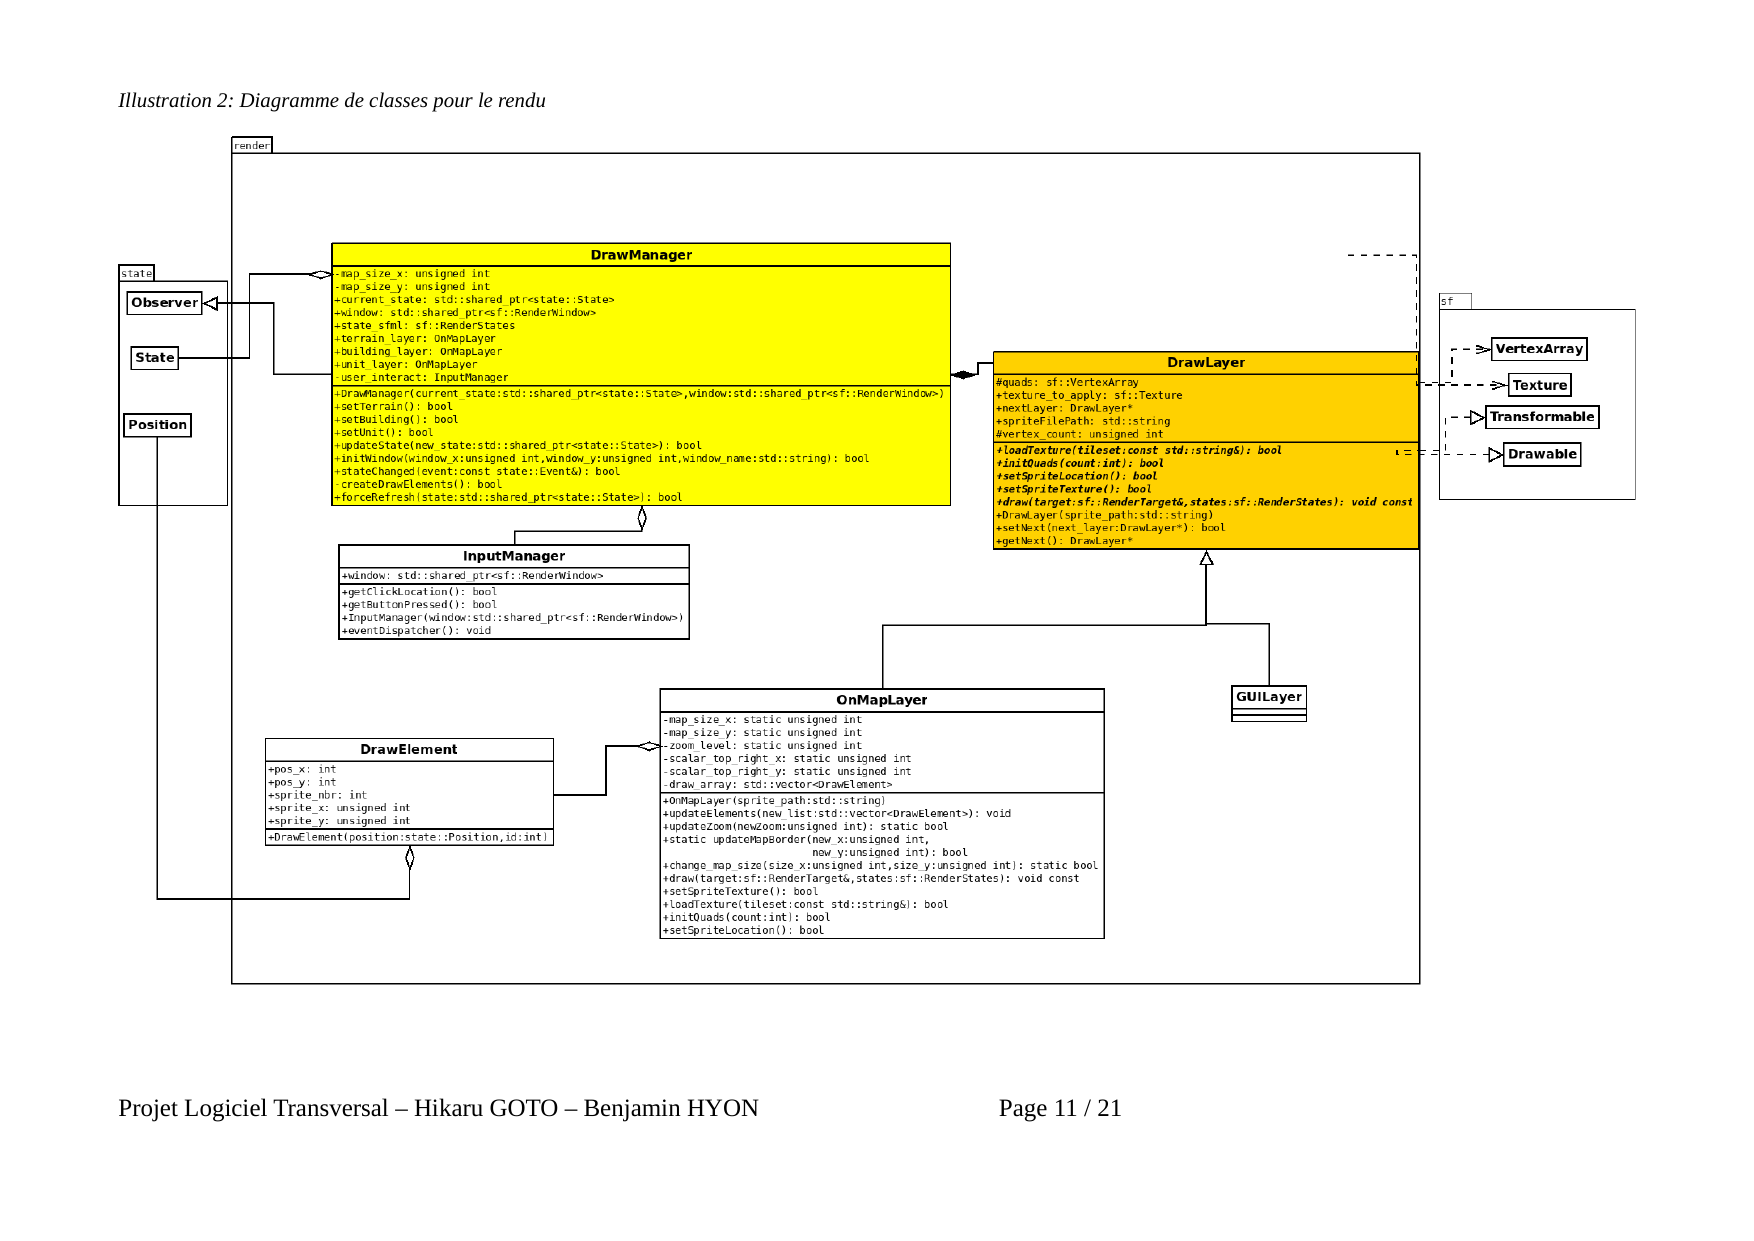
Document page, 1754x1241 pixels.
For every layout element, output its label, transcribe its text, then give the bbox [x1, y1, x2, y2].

text Illustration 2: Diagramme de classes pour le rendu [118, 87, 1636, 112]
picture [118, 136, 1636, 985]
